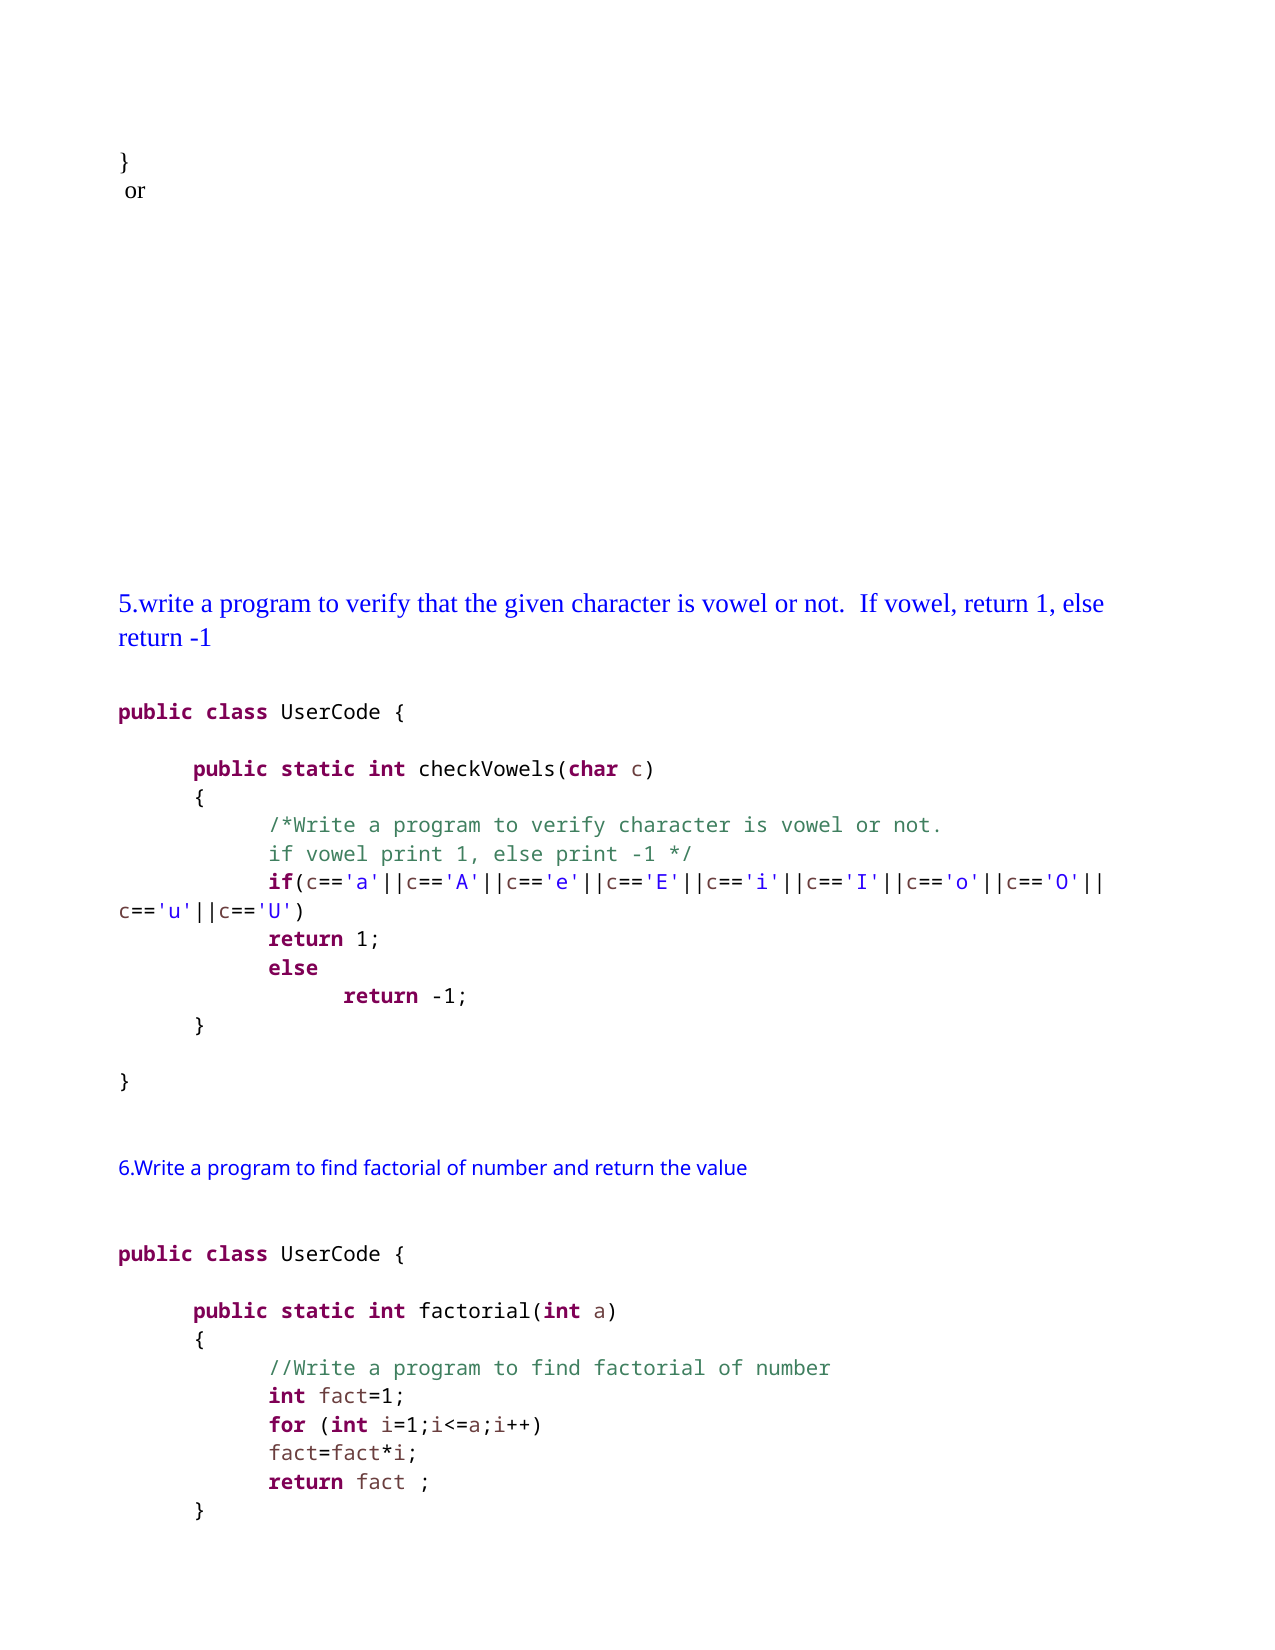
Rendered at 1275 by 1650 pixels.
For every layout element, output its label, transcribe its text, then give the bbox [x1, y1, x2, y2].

text } [118, 1067, 1157, 1095]
text { [118, 782, 1157, 811]
text else [118, 953, 1157, 981]
text public class UserCode { [118, 1239, 1157, 1268]
text public static int checkVowels(char c) [118, 754, 1157, 782]
text fact=fact*i; [118, 1438, 1157, 1467]
text return -1; [118, 981, 1157, 1010]
text { [118, 1324, 1157, 1353]
text /*Write a program to verify character is vowel or not. [118, 811, 1157, 839]
text for (int i=1;i<=a;i++) [118, 1410, 1157, 1438]
text if vowel print 1, else print -1 */ [118, 839, 1157, 867]
text 6.Write a program to find factorial of number and return the value [118, 1152, 1157, 1182]
text } [118, 1010, 1157, 1038]
text //Write a program to find factorial of number [118, 1353, 1157, 1381]
text or [118, 176, 1157, 204]
text if(c=='a'||c=='A'||c=='e'||c=='E'||c=='i'||c=='I'||c=='o'||c=='O'||c=='u'||c=='U') [118, 867, 1157, 924]
text } [118, 147, 1157, 176]
text public class UserCode { [118, 697, 1157, 725]
text int fact=1; [118, 1381, 1157, 1410]
text } [118, 1495, 1157, 1524]
text 5.write a program to verify that the given character is vowel or not. If vowel, return 1, else return -1 [118, 584, 1157, 652]
text public static int factorial(int a) [118, 1296, 1157, 1324]
text return 1; [118, 924, 1157, 953]
text return fact ; [118, 1467, 1157, 1495]
